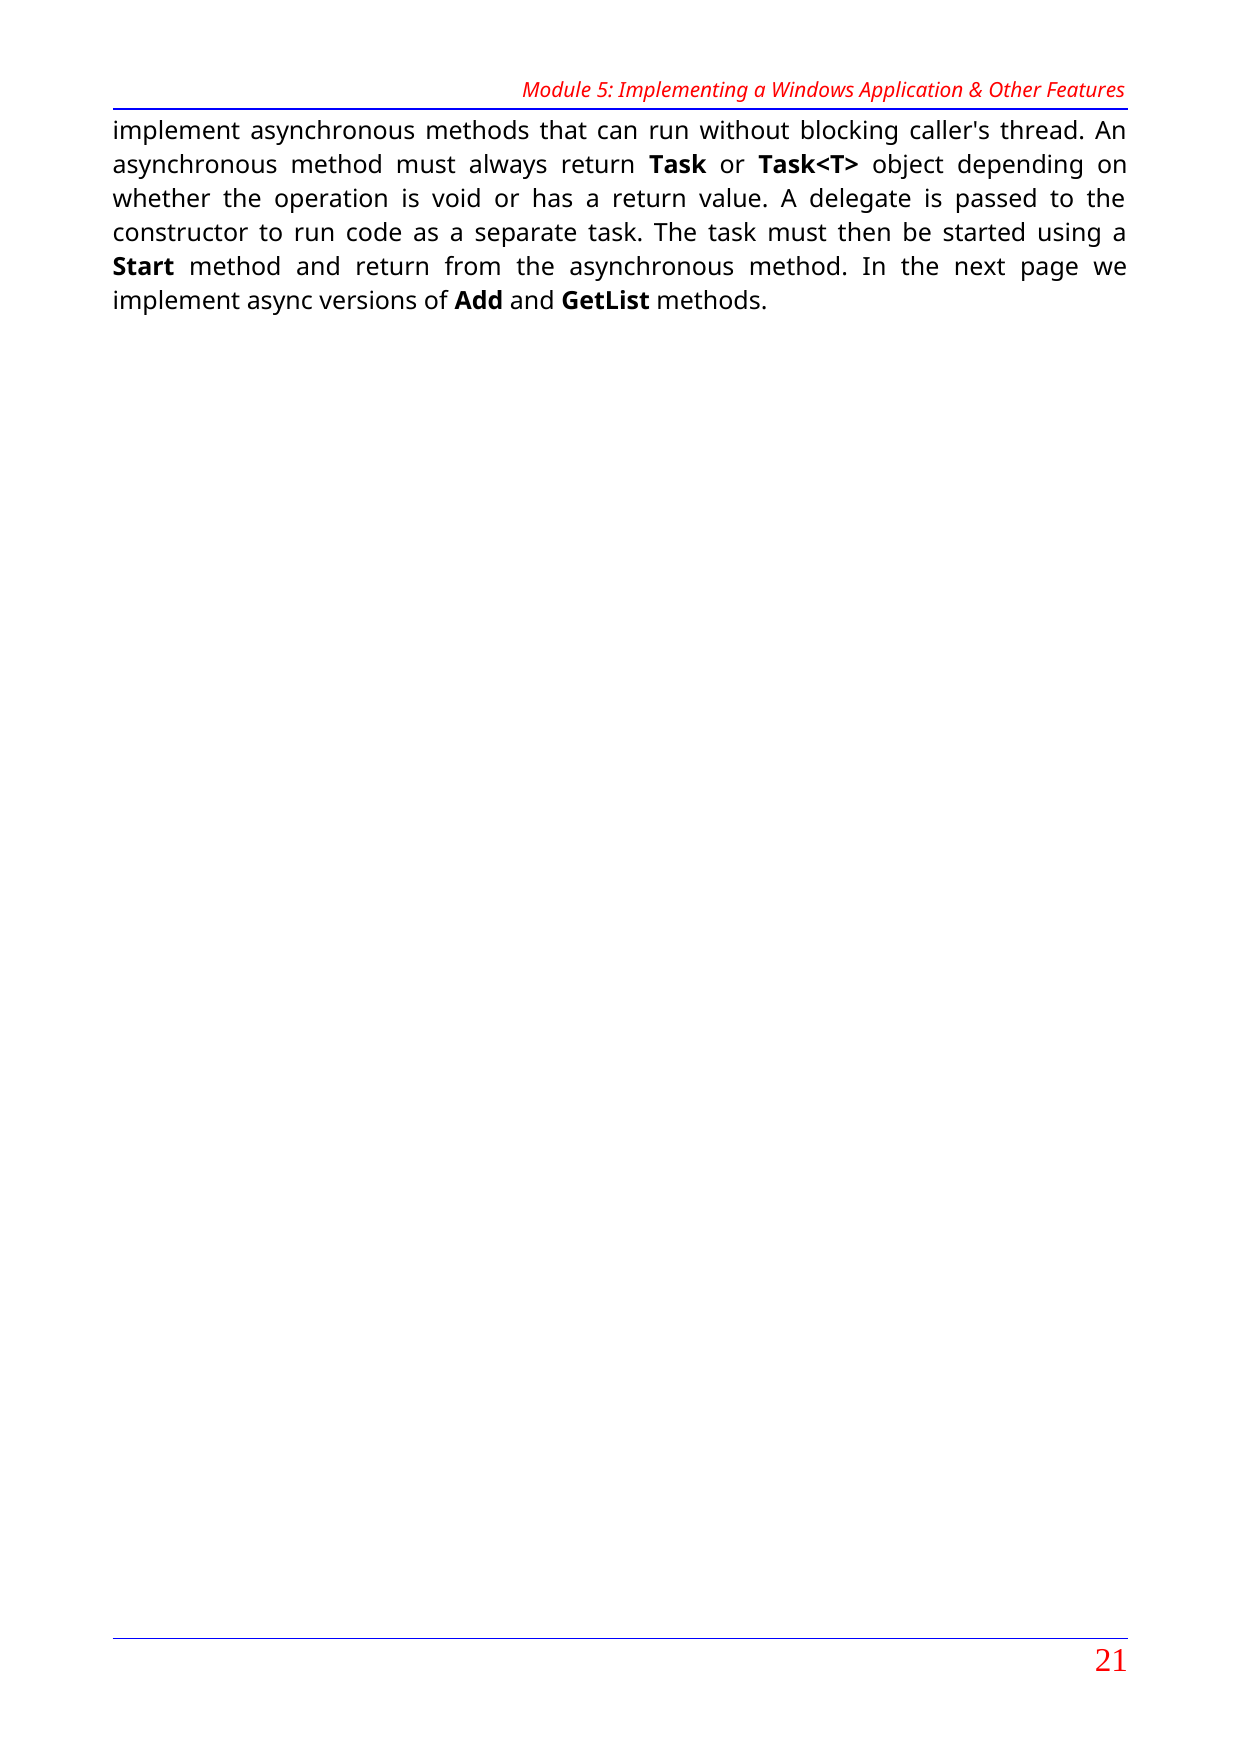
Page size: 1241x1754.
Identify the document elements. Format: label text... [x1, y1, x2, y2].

text implement asynchronous methods that can run without blocking caller's thread. An asynchronous method must always return Task or Task<T> object depending on whether the operation is void or has a return value. A delegate is passed to the constructor to run code as a separate task. The task must then be started using a Start method and return from the asynchronous method. In the next page we implement async versions of Add and GetList methods. [112, 112, 1128, 317]
